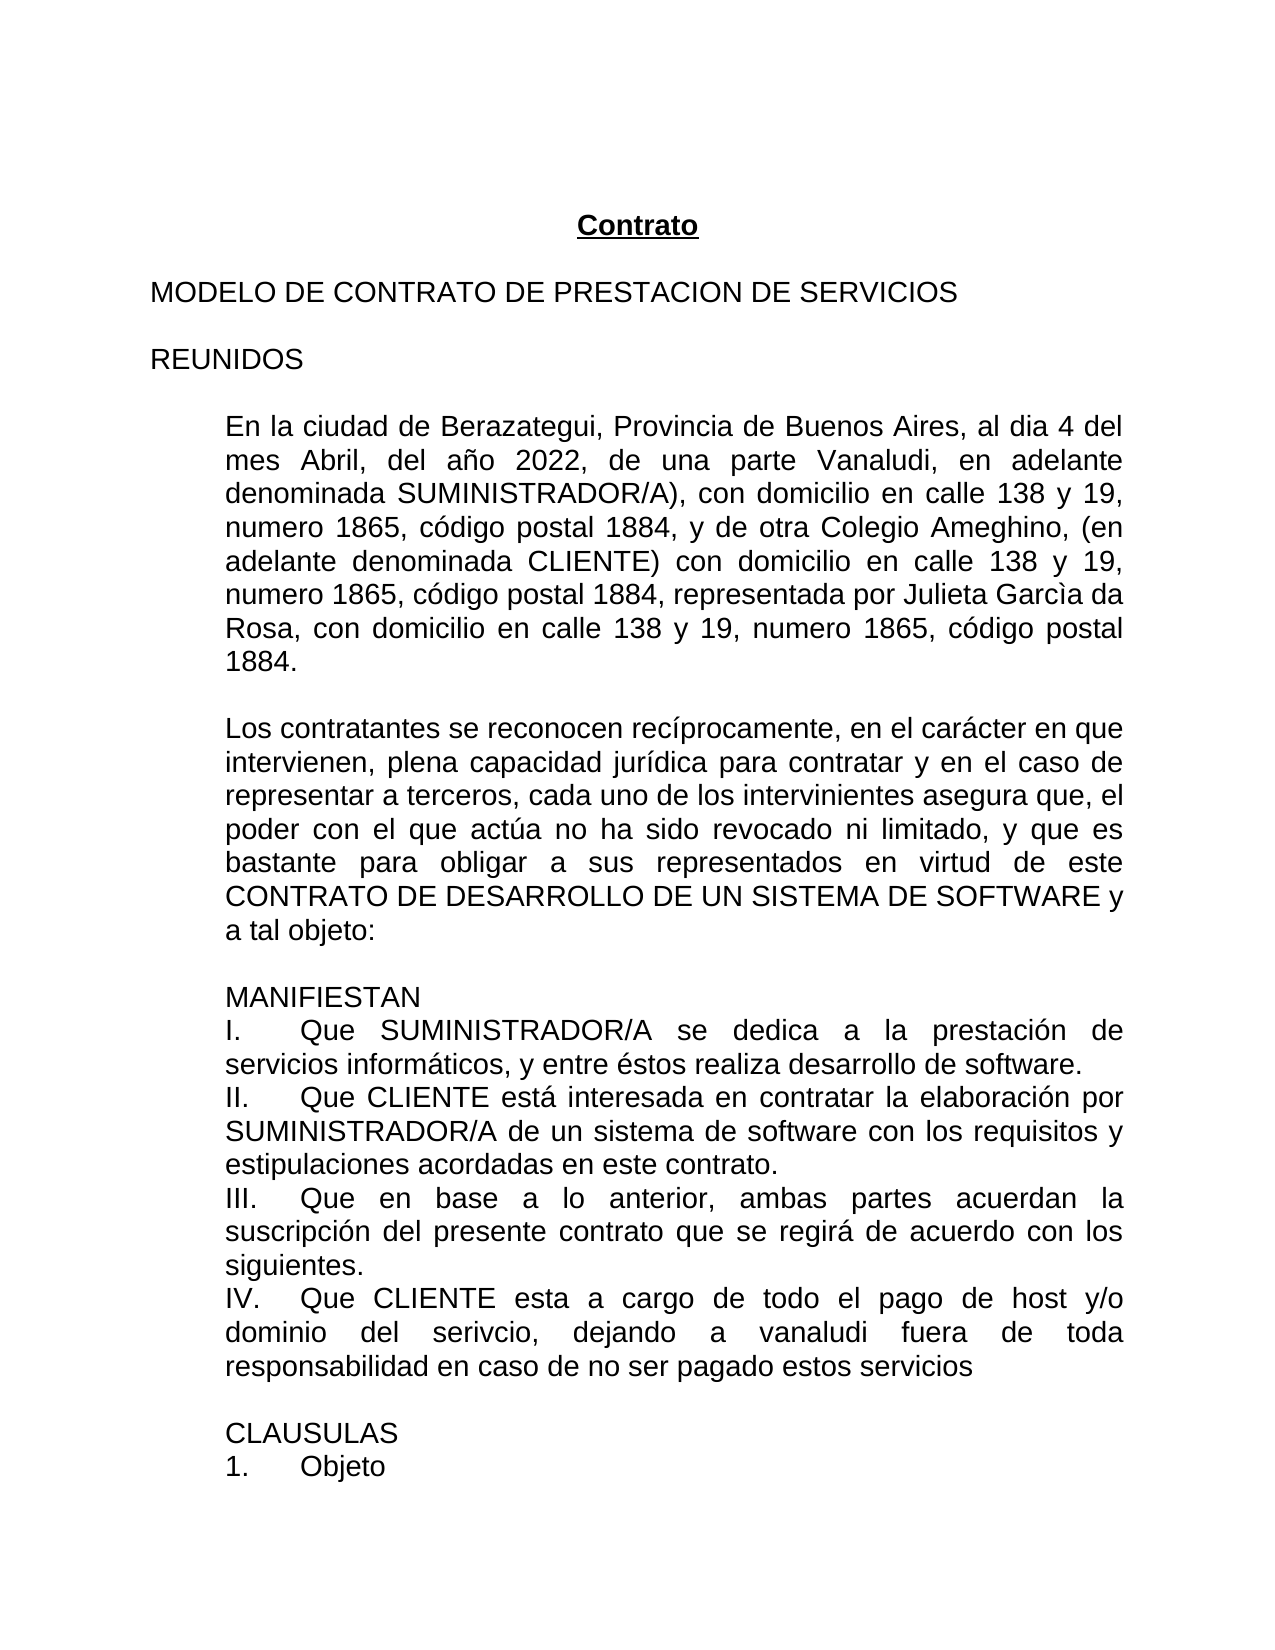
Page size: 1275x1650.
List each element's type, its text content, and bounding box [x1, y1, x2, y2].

text MANIFIESTAN [225, 980, 1125, 1013]
list Que SUMINISTRADOR/A se dedica a la prestación de servicios informáticos, y entre éstos realiza desarrollo de software. [225, 1013, 1125, 1080]
text En la ciudad de Berazategui, Provincia de Buenos Aires, al dia 4 del mes Abril, del año 2022, de una parte Vanaludi, en adelante denominada SUMINISTRADOR/A), con domicilio en calle 138 y 19, numero 1865, código postal 1884, y de otra Colegio Ameghino, (en adelante denominada CLIENTE) con domicilio en calle 138 y 19, numero 1865, código postal 1884, representada por Julieta Garcìa da Rosa, con domicilio en calle 138 y 19, numero 1865, código postal 1884. [225, 409, 1125, 678]
text MODELO DE CONTRATO DE PRESTACION DE SERVICIOS [150, 275, 1125, 309]
text REUNIDOS [150, 342, 1125, 376]
list Objeto [225, 1449, 1125, 1483]
list Que CLIENTE esta a cargo de todo el pago de host y/o dominio del serivcio, dejando a vanaludi fuera de toda responsabilidad en caso de no ser pagado estos servicios [225, 1282, 1125, 1382]
text CLAUSULAS [225, 1416, 1125, 1449]
text Contrato [150, 208, 1125, 242]
list Que CLIENTE está interesada en contratar la elaboración por SUMINISTRADOR/A de un sistema de software con los requisitos y estipulaciones acordadas en este contrato. [225, 1080, 1125, 1181]
text Los contratantes se reconocen recíprocamente, en el carácter en que intervienen, plena capacidad jurídica para contratar y en el caso de representar a terceros, cada uno de los intervinientes asegura que, el poder con el que actúa no ha sido revocado ni limitado, y que es bastante para obligar a sus representados en virtud de este CONTRATO DE DESARROLLO DE UN SISTEMA DE SOFTWARE y a tal objeto: [225, 711, 1125, 946]
list Que en base a lo anterior, ambas partes acuerdan la suscripción del presente contrato que se regirá de acuerdo con los siguientes. [225, 1181, 1125, 1282]
